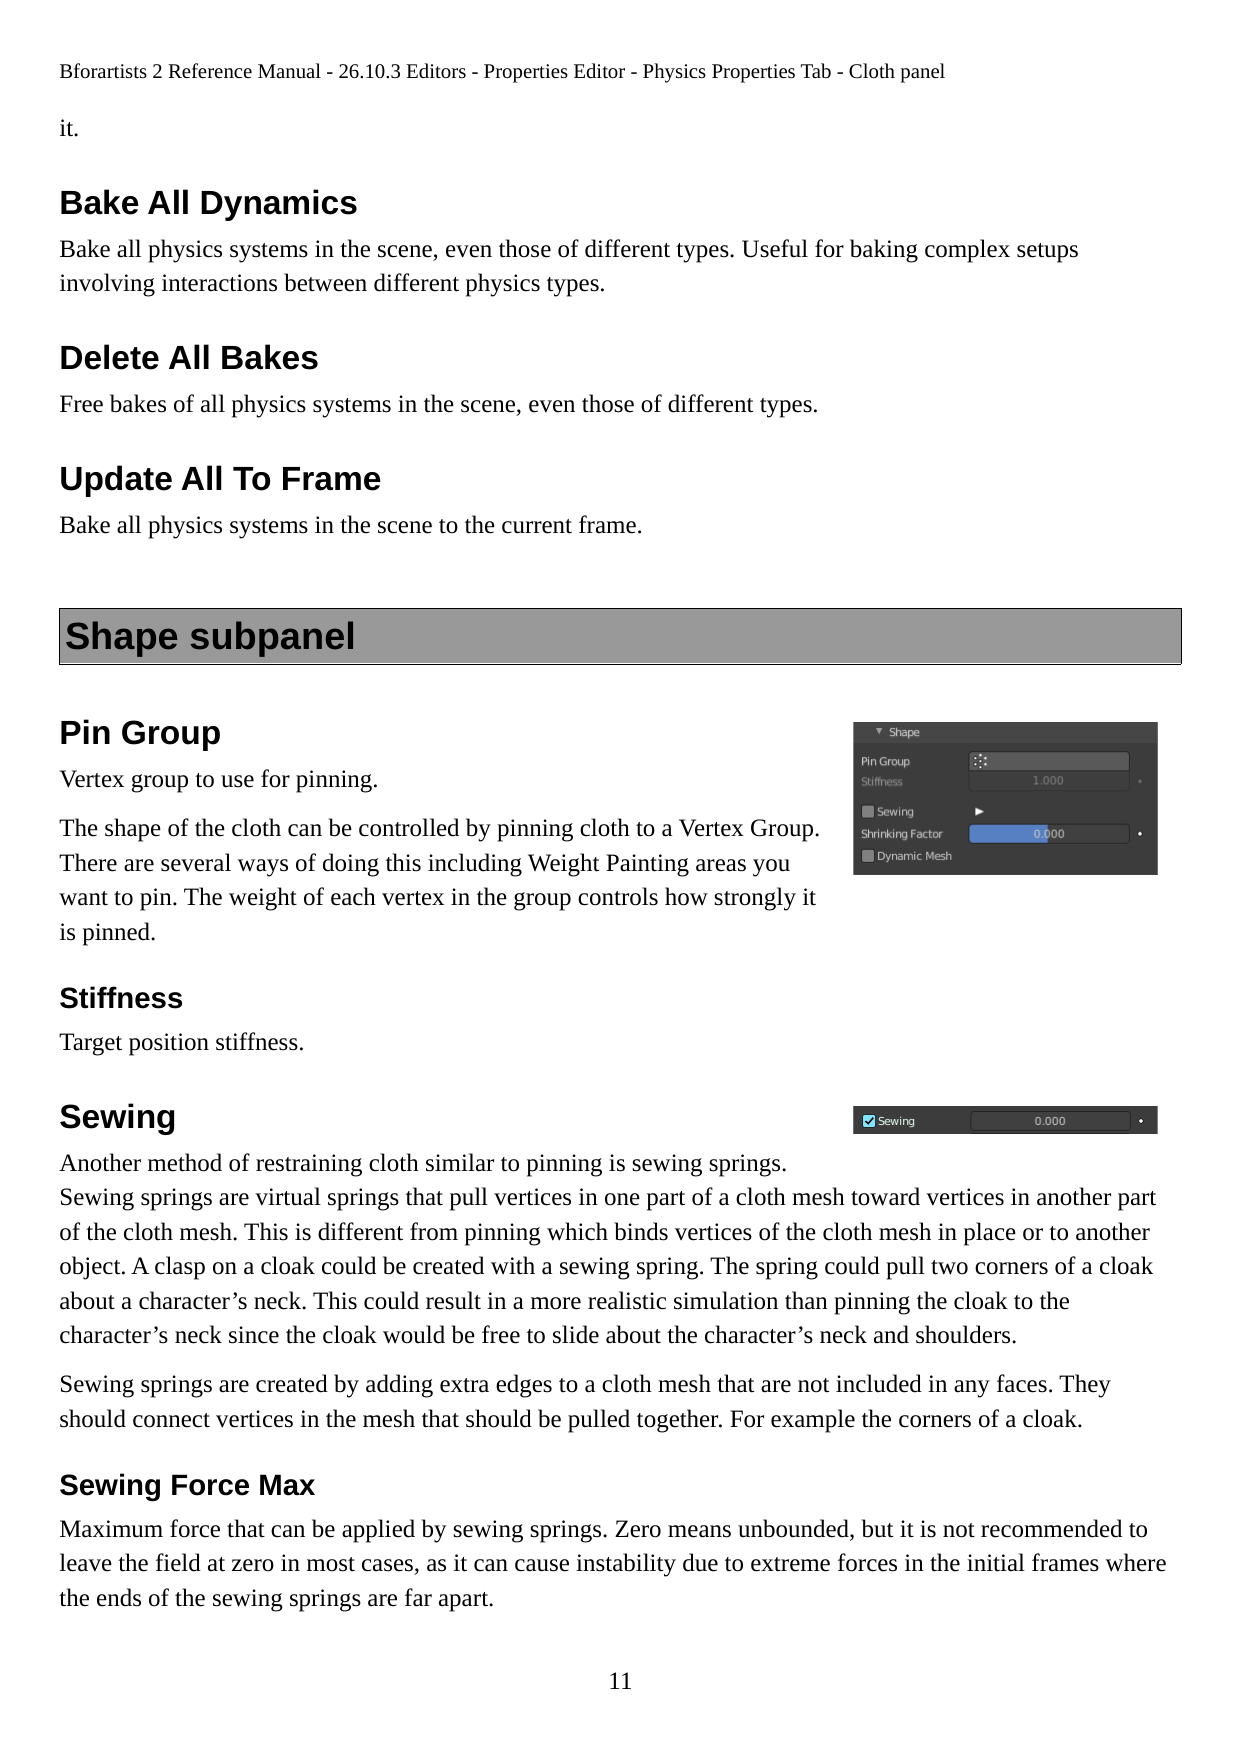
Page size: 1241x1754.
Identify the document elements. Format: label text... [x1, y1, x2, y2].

text [1158, 764, 1181, 793]
text Maximum force that can be applied by sewing springs. Zero means unbounded, but it is not recommended to leave the field at zero in most cases, as it can cause instability due to extreme forces in the initial frames where the ends of the sewing springs are far apart. [59, 1514, 1181, 1611]
table_header Shape subpanel [60, 609, 1181, 663]
picture [853, 722, 1158, 875]
subtitle Update All To Frame [59, 459, 1181, 498]
subtitle Sewing Force Max [59, 1467, 1181, 1501]
text The shape of the cloth can be controlled by pinning cloth to a Vertex Group. There are several ways of doing this including Weight Painting areas you want to pin. The weight of each vertex in the group controls how strongly it is pinned. [59, 813, 1181, 946]
text it. [59, 113, 1181, 141]
text Bake all physics systems in the scene, even those of different types. Useful for baking complex setups involving interactions between different physics types. [59, 234, 1181, 297]
text Another method of restraining cloth similar to pinning is sewing springs. Sewing springs are virtual springs that pull vertices in one part of a cloth mesh toward vertices in another part of the cloth mesh. This is different from pinning which binds vertices of the cloth mesh in place or to another object. A clasp on a cloak could be created with a sewing spring. The spring could pull two corners of a cloak about a character’s neck. This could result in a more realistic simulation than pinning the cloak to the character’s neck since the cloak would be free to slide about the character’s neck and shoulders. [59, 1148, 1181, 1349]
subtitle Stiffness [59, 981, 1181, 1014]
text Bake all physics systems in the scene to the current frame. [59, 510, 1181, 539]
subtitle Bake All Dynamics [59, 182, 1181, 221]
text Vertex group to use for pinning. [59, 764, 853, 793]
text Sewing springs are created by adding extra edges to a cloth mesh that are not included in any faces. They should connect vertices in the mesh that should be pulled together. For example the corners of a cloak. [59, 1369, 1181, 1432]
picture [853, 1106, 1158, 1134]
subtitle Delete All Bakes [59, 338, 1181, 377]
subtitle Sewing [59, 1097, 1181, 1135]
text Free bakes of all physics systems in the scene, even those of different types. [59, 389, 1181, 418]
text Target position stiffness. [59, 1027, 1181, 1056]
subtitle Pin Group [59, 713, 1181, 752]
